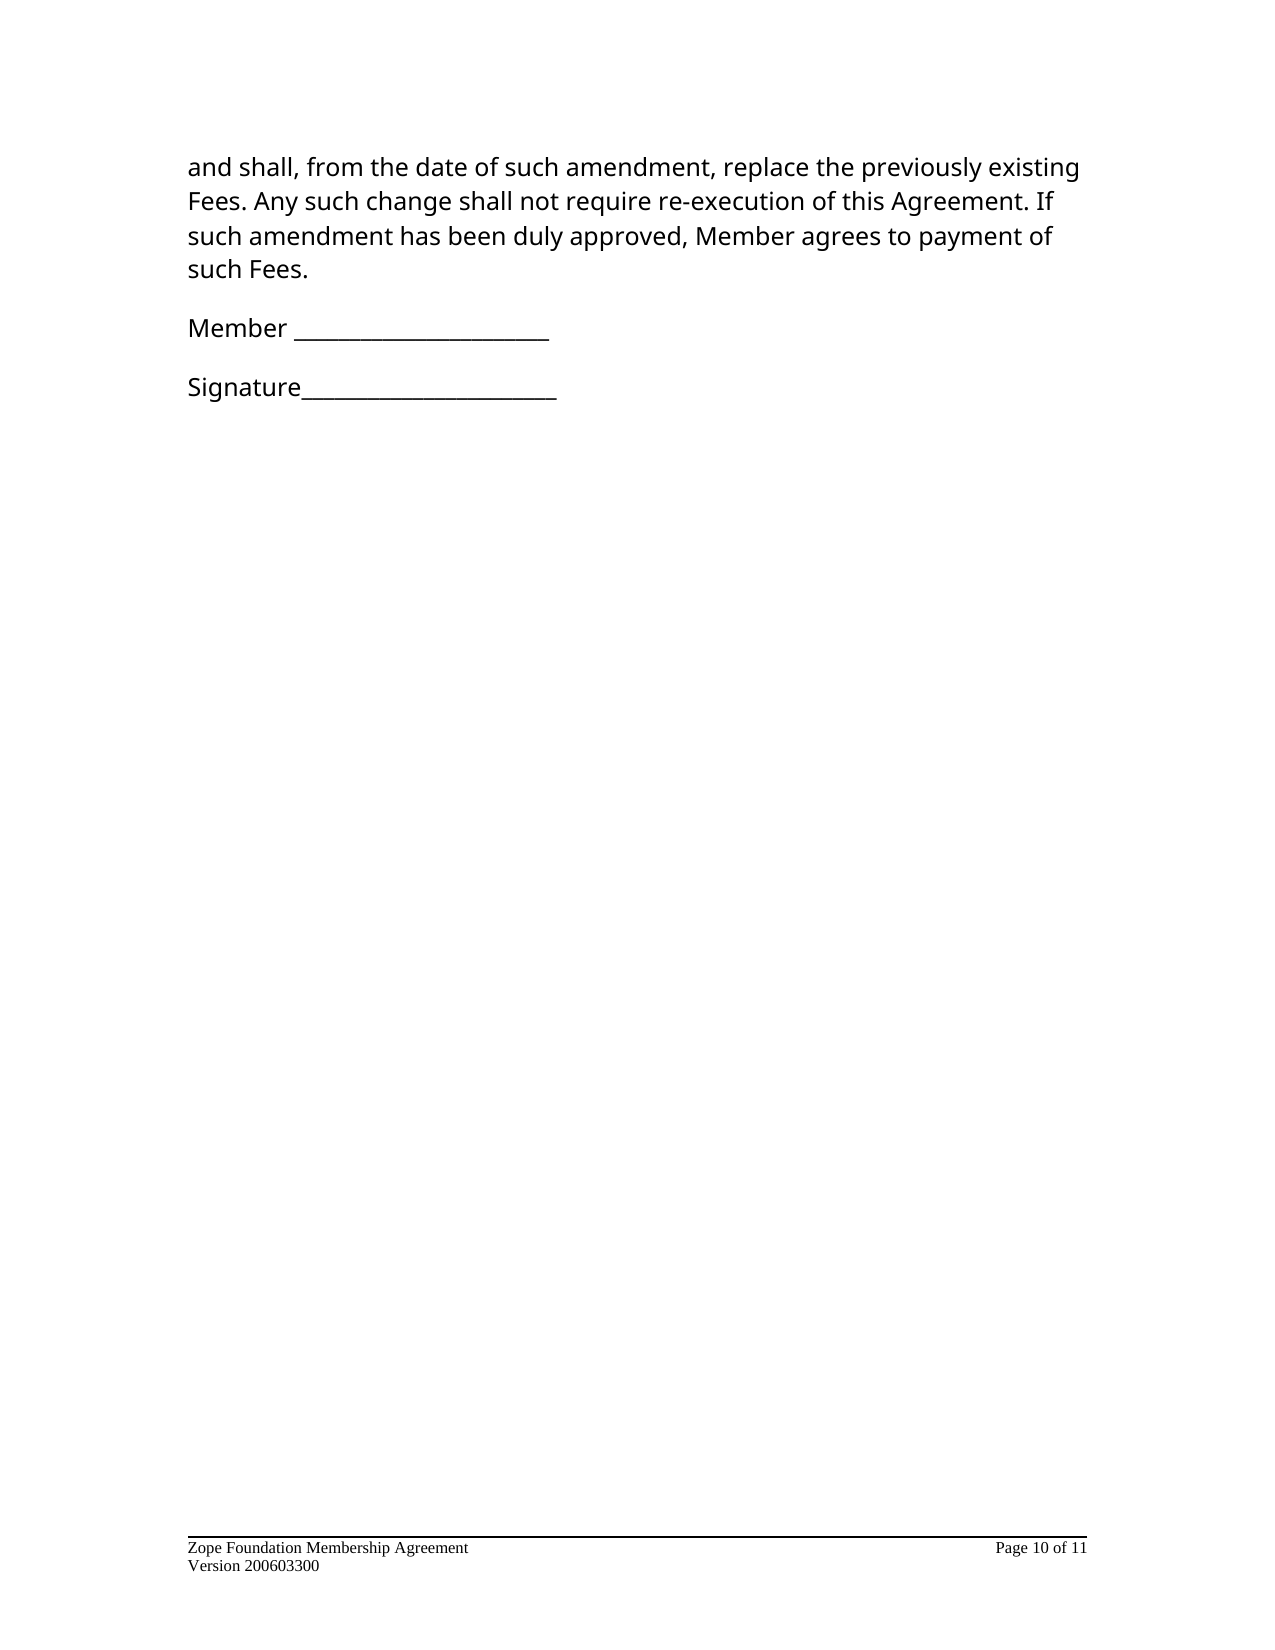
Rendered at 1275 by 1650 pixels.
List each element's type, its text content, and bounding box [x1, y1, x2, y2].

text Signature_______________________ [187, 370, 1087, 404]
text Member _______________________ [187, 311, 1087, 345]
text and shall, from the date of such amendment, replace the previously existing Fees. Any such change shall not require re-execution of this Agreement. If such amendment has been duly approved, Member agrees to payment of such Fees. [187, 150, 1087, 286]
